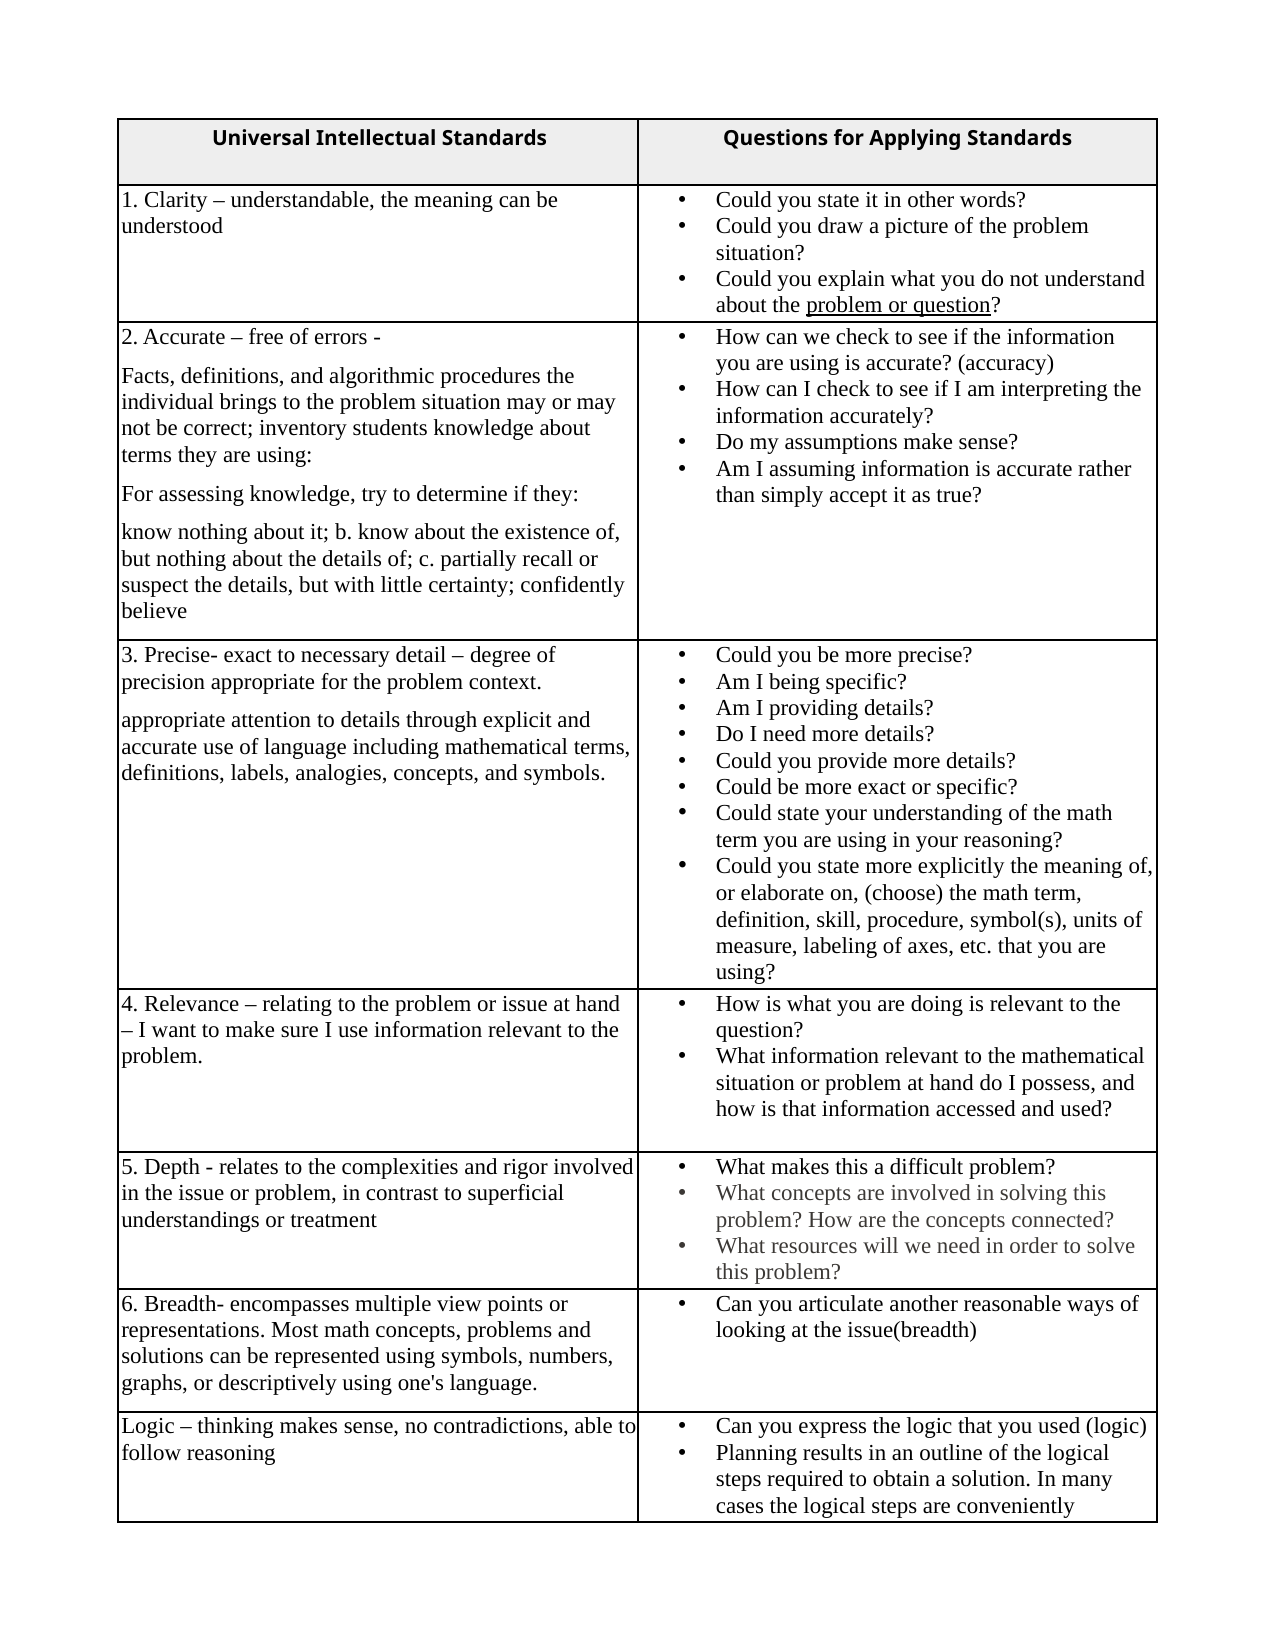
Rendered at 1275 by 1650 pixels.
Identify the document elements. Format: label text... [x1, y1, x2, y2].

table_cell 6. Breadth- encompasses multiple view points or representations. Most math concepts, problems and solutions can be represented using symbols, numbers, graphs, or descriptively using one's language. [119, 1290, 637, 1411]
table_header Questions for Applying Standards [639, 120, 1156, 184]
table_cell 1. Clarity – understandable, the meaning can be understood [119, 186, 637, 321]
table_cell Could you state it in other words? Could you draw a picture of the problem situation? Could you explain what you do not understand about the problem or question? [639, 186, 1156, 321]
table_cell Logic – thinking makes sense, no contradictions, able to follow reasoning [119, 1413, 637, 1521]
table_cell What makes this a difficult problem? What concepts are involved in solving this problem? How are the concepts connected? What resources will we need in order to solve this problem? [639, 1153, 1156, 1288]
table_cell Can you articulate another reasonable ways of looking at the issue(breadth) [639, 1290, 1156, 1411]
table_cell Could you be more precise? Am I being specific? Am I providing details? Do I need more details? Could you provide more details? Could be more exact or specific? Could state your understanding of the math term you are using in your reasoning? Could you state more explicitly the meaning of, or elaborate on, (choose) the math term, definition, skill, procedure, symbol(s), units of measure, labeling of axes, etc. that you are using? [639, 641, 1156, 988]
table_cell Can you express the logic that you used (logic) Planning results in an outline of the logical steps required to obtain a solution. In many cases the logical steps are conveniently expressed as mathematics. Can you provide a flow-chart of your thinking? Am I clearly making connections between parts of the problem? [639, 1413, 1156, 1521]
table_cell 4. Relevance – relating to the problem or issue at hand – I want to make sure I use information relevant to the problem. [119, 990, 637, 1151]
table_cell How is what you are doing is relevant to the question? What information relevant to the mathematical situation or problem at hand do I possess, and how is that information accessed and used? [639, 990, 1156, 1151]
table_cell 3. Precise- exact to necessary detail – degree of precision appropriate for the problem context. appropriate attention to details through explicit and accurate use of language including mathematical terms, definitions, labels, analogies, concepts, and symbols. [119, 641, 637, 988]
table_cell 2. Accurate – free of errors - Facts, definitions, and algorithmic procedures the individual brings to the problem situation may or may not be correct; inventory students knowledge about terms they are using: For assessing knowledge, try to determine if they: know nothing about it; b. know about the existence of, but nothing about the details of; c. partially recall or suspect the details, but with little certainty; confidently believe [119, 323, 637, 639]
table_header Universal Intellectual Standards [119, 120, 637, 184]
table_cell How can we check to see if the information you are using is accurate? (accuracy) How can I check to see if I am interpreting the information accurately? Do my assumptions make sense? Am I assuming information is accurate rather than simply accept it as true? [639, 323, 1156, 639]
table_cell 5. Depth - relates to the complexities and rigor involved in the issue or problem, in contrast to superficial understandings or treatment [119, 1153, 637, 1288]
